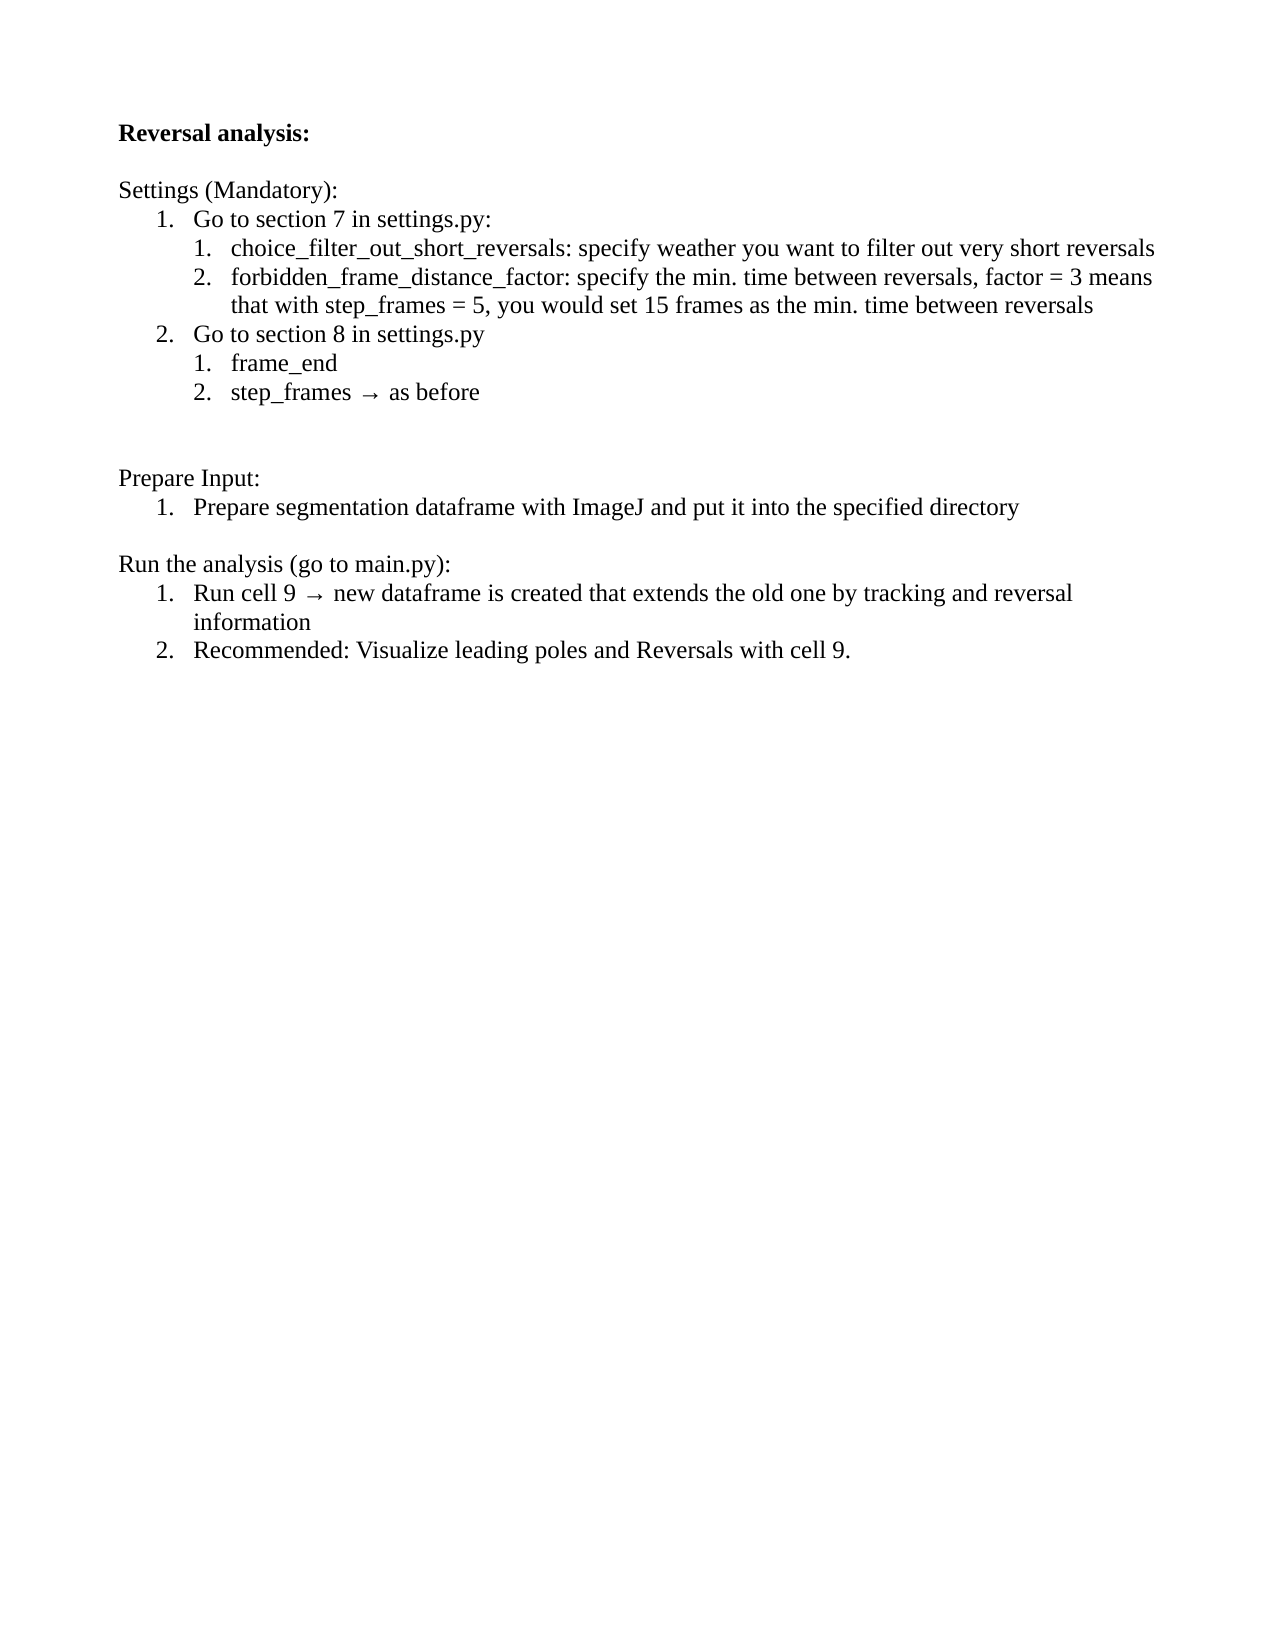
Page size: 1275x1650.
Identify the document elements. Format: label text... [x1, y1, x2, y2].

list Prepare segmentation dataframe with ImageJ and put it into the specified directory [156, 492, 1157, 521]
text Reversal analysis: [118, 118, 1157, 147]
list Recommended: Visualize leading poles and Reversals with cell 9. [156, 636, 1157, 664]
list choice_filter_out_short_reversals: specify weather you want to filter out very short reversals [193, 233, 1157, 262]
list forbidden_frame_distance_factor: specify the min. time between reversals, factor = 3 means that with step_frames = 5, you would set 15 frames as the min. time between reversals [193, 262, 1157, 319]
list frame_end [193, 348, 1157, 377]
list Go to section 8 in settings.py [156, 319, 1157, 348]
list step_frames → as before [193, 377, 1157, 406]
text Prepare Input: [118, 463, 1157, 492]
text Run the analysis (go to main.py): [118, 549, 1157, 578]
text Settings (Mandatory): [118, 176, 1157, 204]
list Run cell 9 → new dataframe is created that extends the old one by tracking and reversal information [156, 578, 1157, 636]
list Go to section 7 in settings.py: [156, 204, 1157, 233]
